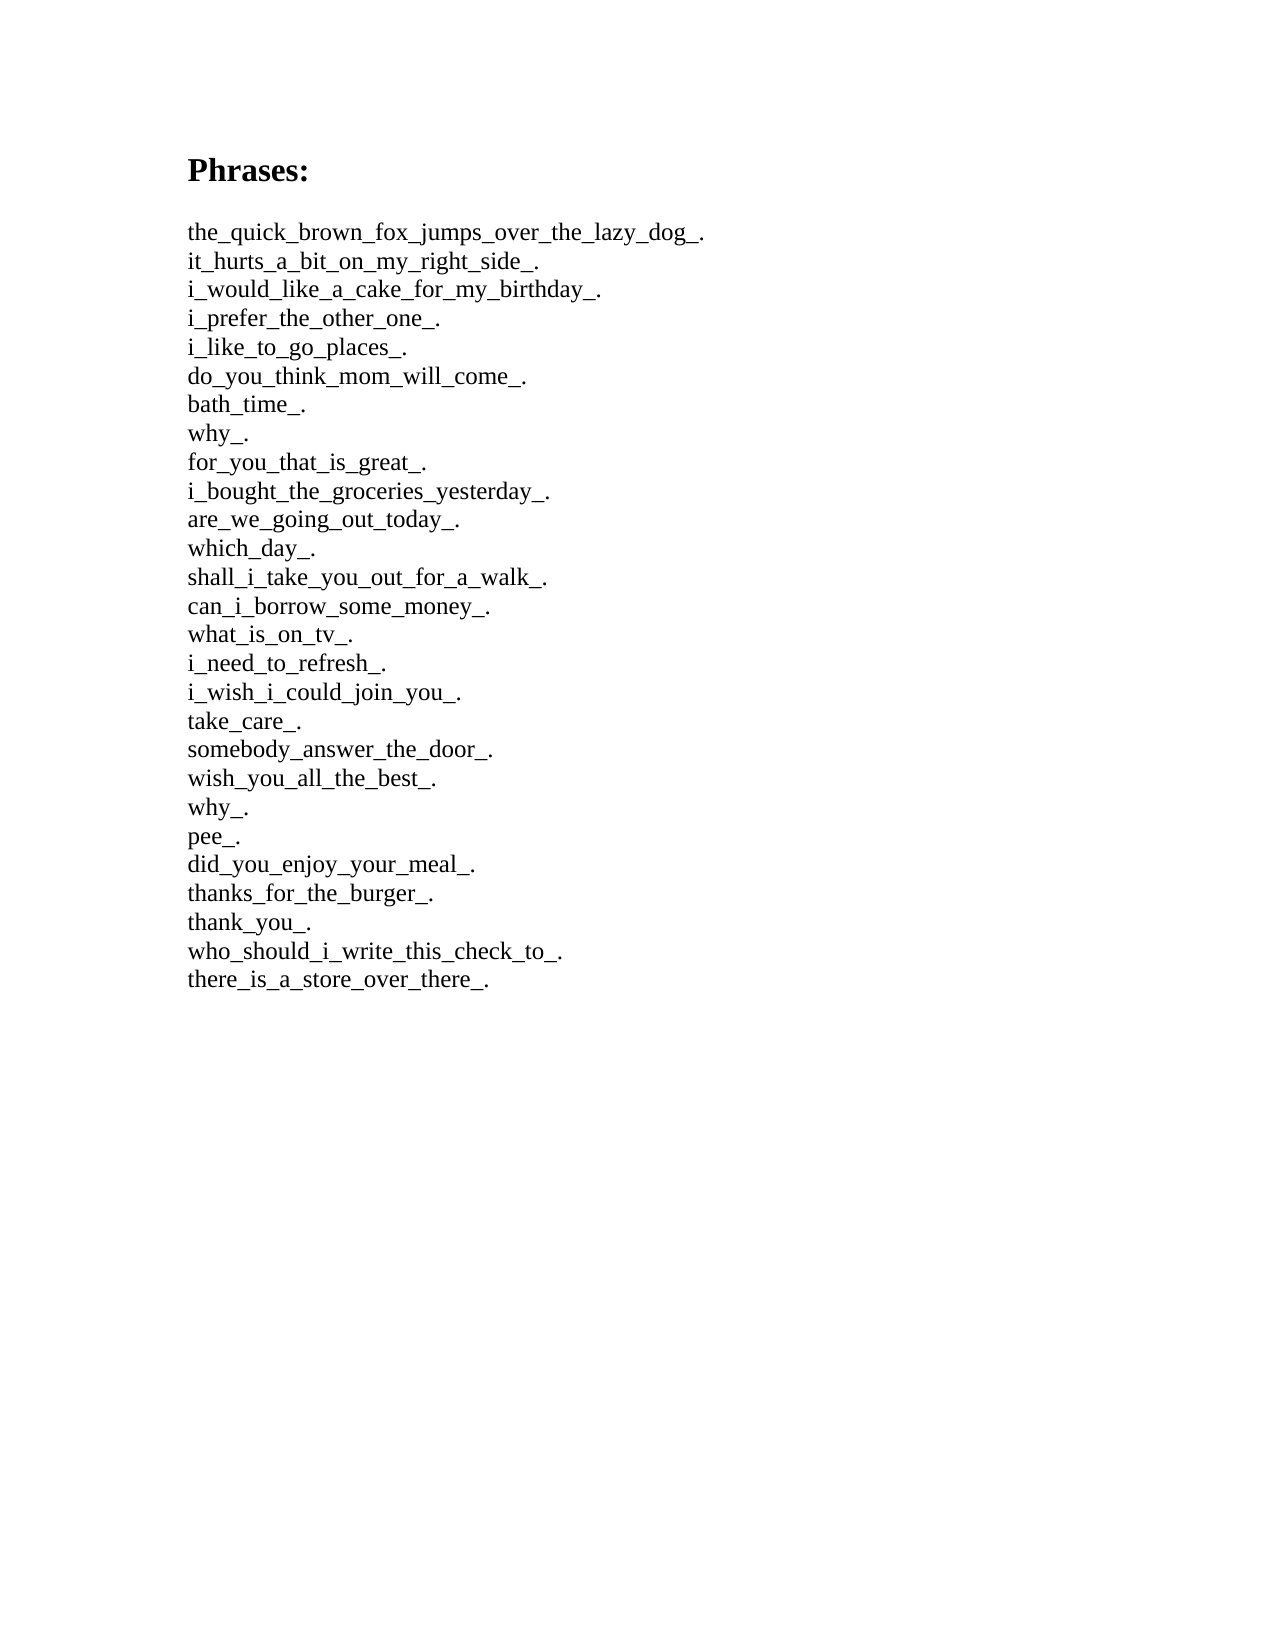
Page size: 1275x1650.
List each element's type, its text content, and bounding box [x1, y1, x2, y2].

text why_. [187, 792, 1087, 821]
text are_we_going_out_today_. [187, 504, 1087, 533]
text pee_. [187, 821, 1087, 849]
text thank_you_. [187, 907, 1087, 936]
text wish_you_all_the_best_. [187, 763, 1087, 792]
text Phrases: [187, 150, 1087, 188]
text can_i_borrow_some_money_. [187, 591, 1087, 619]
text what_is_on_tv_. [187, 619, 1087, 648]
text why_. [187, 418, 1087, 447]
text somebody_answer_the_door_. [187, 734, 1087, 763]
text i_need_to_refresh_. [187, 648, 1087, 677]
text who_should_i_write_this_check_to_. [187, 936, 1087, 964]
text which_day_. [187, 533, 1087, 562]
text bath_time_. [187, 389, 1087, 418]
text thanks_for_the_burger_. [187, 878, 1087, 907]
text i_prefer_the_other_one_. [187, 303, 1087, 332]
text it_hurts_a_bit_on_my_right_side_. [187, 246, 1087, 274]
text did_you_enjoy_your_meal_. [187, 849, 1087, 878]
text i_like_to_go_places_. [187, 332, 1087, 361]
text the_quick_brown_fox_jumps_over_the_lazy_dog_. [187, 217, 1087, 246]
text shall_i_take_you_out_for_a_walk_. [187, 562, 1087, 591]
text i_would_like_a_cake_for_my_birthday_. [187, 274, 1087, 303]
text i_wish_i_could_join_you_. [187, 677, 1087, 706]
text there_is_a_store_over_there_. [187, 964, 1087, 993]
text do_you_think_mom_will_come_. [187, 361, 1087, 389]
text for_you_that_is_great_. [187, 447, 1087, 476]
text take_care_. [187, 706, 1087, 734]
text i_bought_the_groceries_yesterday_. [187, 476, 1087, 504]
